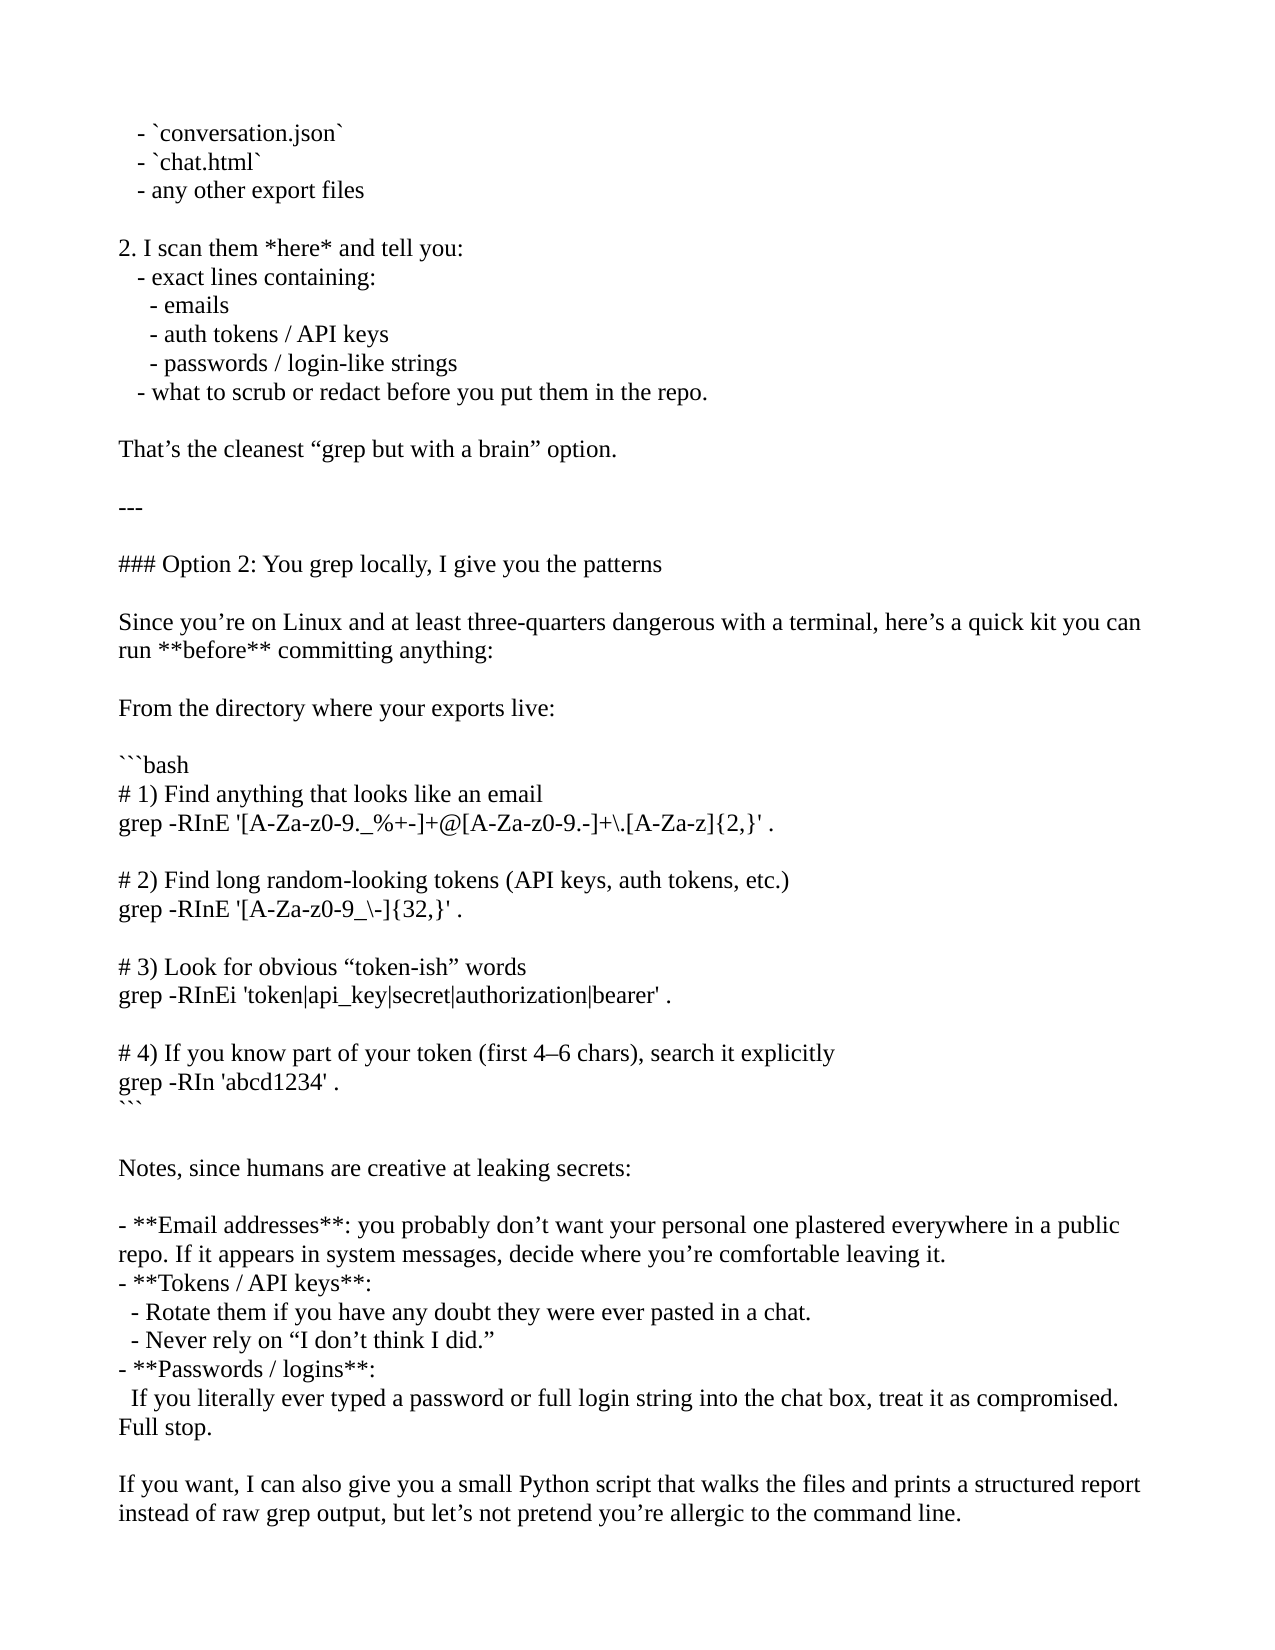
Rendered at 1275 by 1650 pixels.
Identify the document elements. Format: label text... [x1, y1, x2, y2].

text - what to scrub or redact before you put them in the repo. [118, 377, 1157, 406]
text - auth tokens / API keys [118, 319, 1157, 348]
text - Never rely on “I don’t think I did.” [118, 1326, 1157, 1354]
text grep -RInE '[A-Za-z0-9._%+-]+@[A-Za-z0-9.-]+\.[A-Za-z]{2,}' . [118, 808, 1157, 837]
text - `chat.html` [118, 147, 1157, 176]
text - **Tokens / API keys**: [118, 1268, 1157, 1297]
text Notes, since humans are creative at leaking secrets: [118, 1153, 1157, 1182]
text ### Option 2: You grep locally, I give you the patterns [118, 549, 1157, 578]
text # 2) Find long random-looking tokens (API keys, auth tokens, etc.) [118, 866, 1157, 894]
text ``` [118, 1096, 1157, 1124]
text 2. I scan them *here* and tell you: [118, 233, 1157, 262]
text That’s the cleanest “grep but with a brain” option. [118, 434, 1157, 463]
text # 1) Find anything that looks like an email [118, 779, 1157, 808]
text - any other export files [118, 176, 1157, 204]
text - exact lines containing: [118, 262, 1157, 291]
text - **Email addresses**: you probably don’t want your personal one plastered everywhere in a public repo. If it appears in system messages, decide where you’re comfortable leaving it. [118, 1211, 1157, 1268]
text grep -RInE '[A-Za-z0-9_\-]{32,}' . [118, 894, 1157, 923]
text From the directory where your exports live: [118, 693, 1157, 722]
text - **Passwords / logins**: [118, 1354, 1157, 1383]
text # 3) Look for obvious “token-ish” words [118, 952, 1157, 981]
text - emails [118, 291, 1157, 319]
text - passwords / login-like strings [118, 348, 1157, 377]
text grep -RInEi 'token|api_key|secret|authorization|bearer' . [118, 981, 1157, 1009]
text --- [118, 492, 1157, 521]
text If you want, I can also give you a small Python script that walks the files and prints a structured report instead of raw grep output, but let’s not pretend you’re allergic to the command line. [118, 1469, 1157, 1527]
text - Rotate them if you have any doubt they were ever pasted in a chat. [118, 1297, 1157, 1326]
text # 4) If you know part of your token (first 4–6 chars), search it explicitly [118, 1038, 1157, 1067]
text grep -RIn 'abcd1234' . [118, 1067, 1157, 1096]
text ```bash [118, 751, 1157, 779]
text If you literally ever typed a password or full login string into the chat box, treat it as compromised. Full stop. [118, 1383, 1157, 1441]
text - `conversation.json` [118, 118, 1157, 147]
text Since you’re on Linux and at least three-quarters dangerous with a terminal, here’s a quick kit you can run **before** committing anything: [118, 607, 1157, 664]
